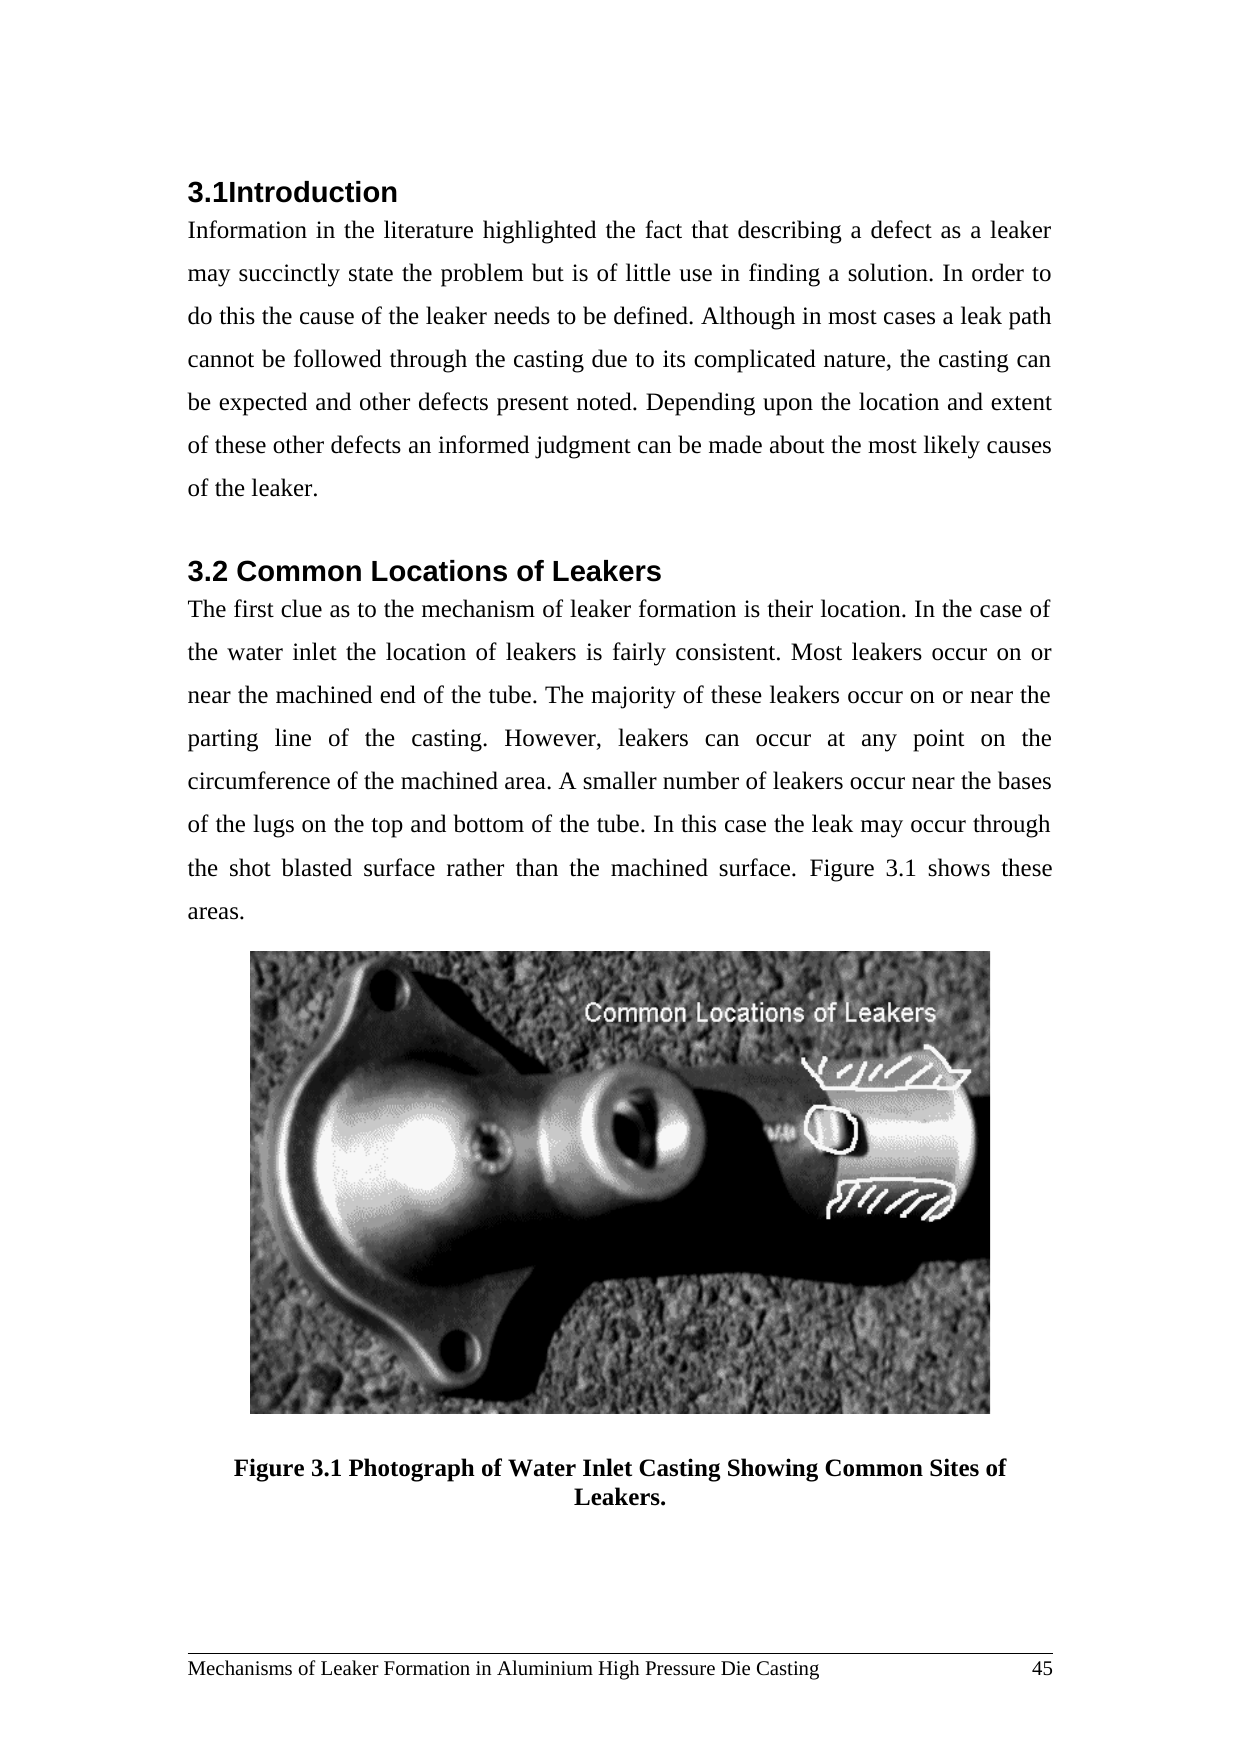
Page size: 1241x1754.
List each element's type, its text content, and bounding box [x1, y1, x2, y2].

text Information in the literature highlighted the fact that describing a defect as a leaker may succinctly state the problem but is of little use in finding a solution. In order to do this the cause of the leaker needs to be defined. Although in most cases a leak path cannot be followed through the casting due to its complicated nature, the casting can be expected and other defects present noted. Depending upon the location and extent of these other defects an informed judgment can be made about the most likely causes of the leaker. [187, 215, 1053, 502]
text The first clue as to the mechanism of leaker formation is their location. In the case of the water inlet the location of leakers is fairly consistent. Most leakers occur on or near the machined end of the tube. The majority of these leakers occur on or near the parting line of the casting. However, leakers can occur at any point on the circumference of the machined area. A smaller number of leakers occur near the bases of the lugs on the top and bottom of the tube. In this case the leak may occur through the shot blasted surface rather than the machined surface. Figure 3 .1 shows these areas. [187, 594, 1053, 924]
text Figure 3.1 Photograph of Water Inlet Casting Showing Common Sites of Leakers. [187, 1453, 1053, 1511]
picture [250, 951, 991, 1414]
subtitle Common Locations of Leakers [187, 554, 1053, 588]
subtitle Introduction [187, 175, 1053, 208]
